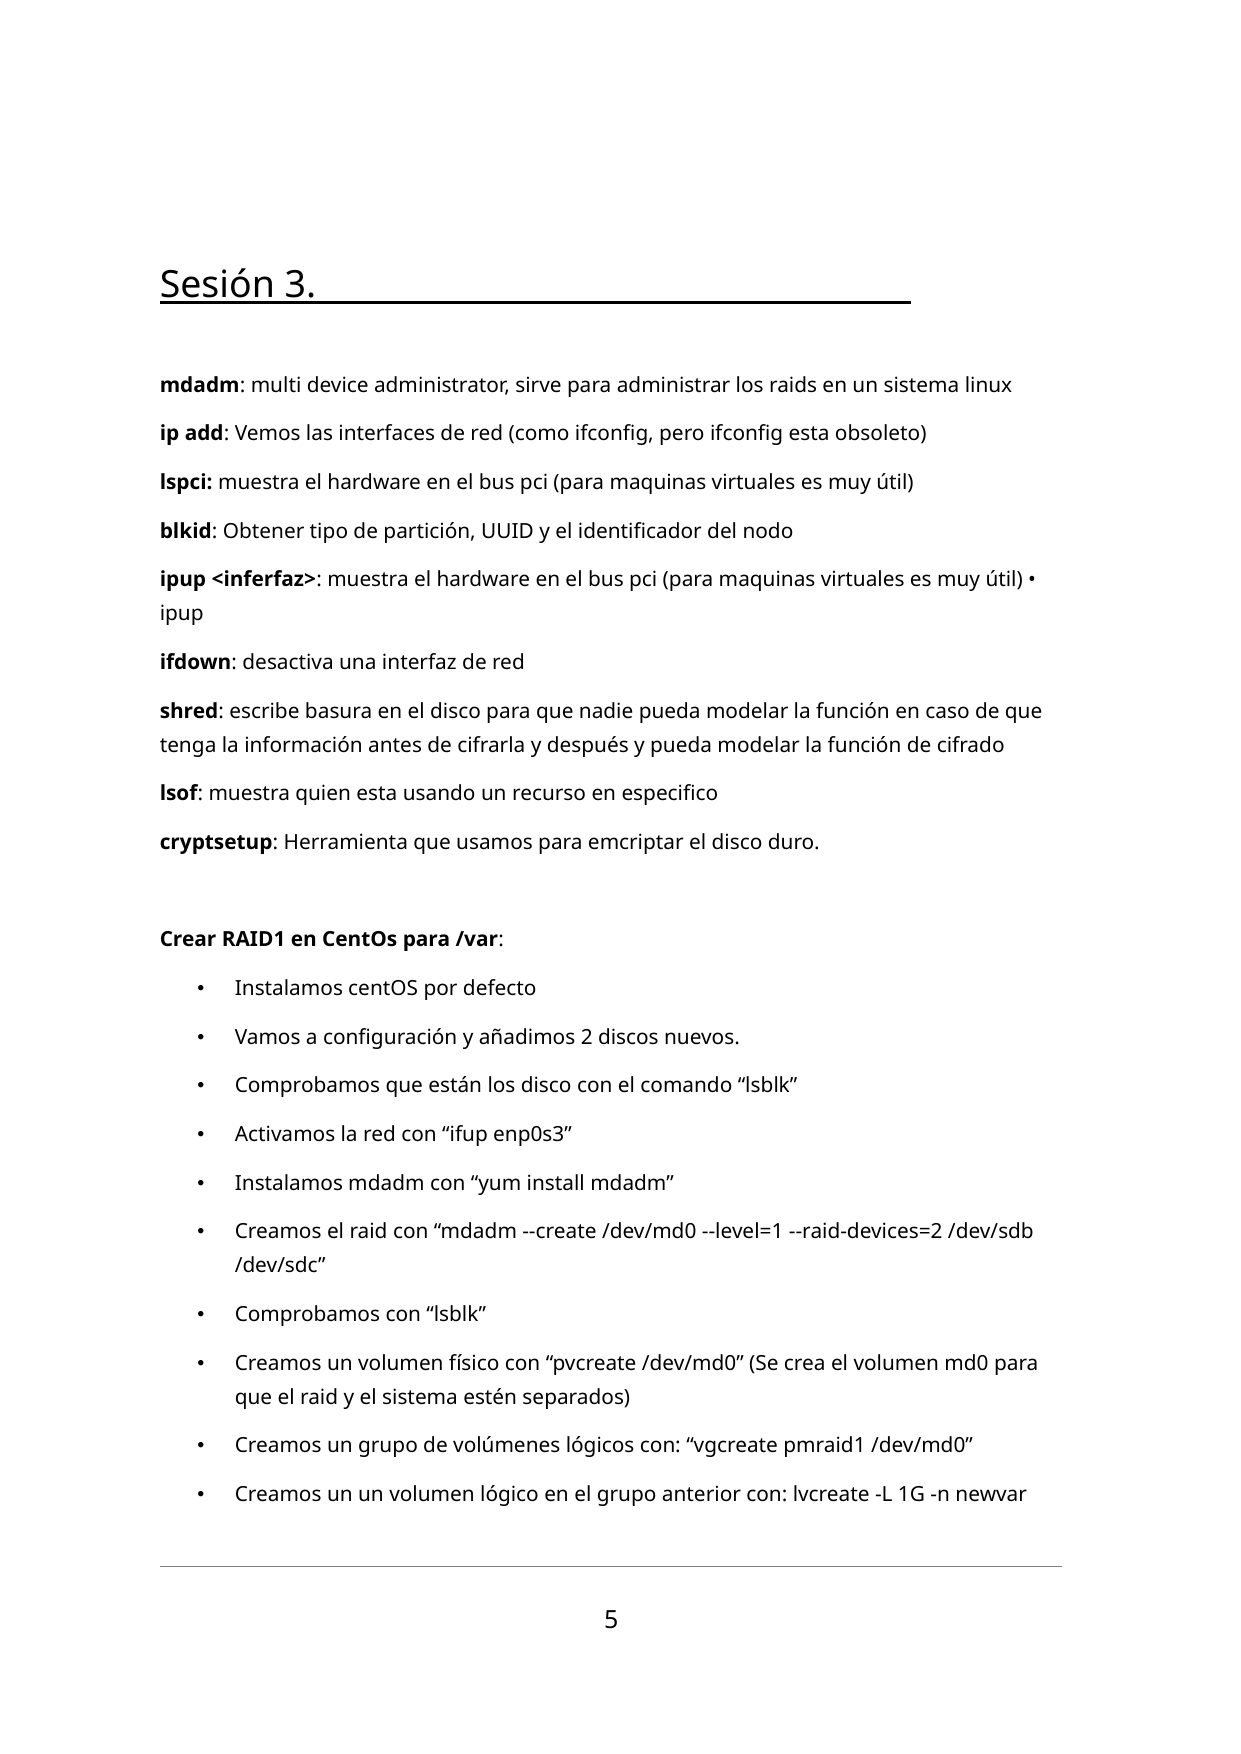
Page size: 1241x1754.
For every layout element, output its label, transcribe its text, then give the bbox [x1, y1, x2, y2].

text Crear RAID1 en CentOs para /var: [159, 924, 1062, 953]
text ip add: Vemos las interfaces de red (como ifconfig, pero ifconfig esta obsoleto) [159, 418, 1062, 447]
text blkid: Obtener tipo de partición, UUID y el identificador del nodo [159, 516, 1062, 544]
list Comprobamos con “lsblk” [197, 1299, 1062, 1327]
list Creamos el raid con “mdadm --create /dev/md0 --level=1 --raid-devices=2 /dev/sdb /dev/sdc” [197, 1216, 1062, 1279]
text cryptsetup: Herramienta que usamos para emcriptar el disco duro. [159, 827, 1062, 856]
list Comprobamos que están los disco con el comando “lsblk” [197, 1070, 1062, 1099]
text lspci: muestra el hardware en el bus pci (para maquinas virtuales es muy útil) [159, 467, 1062, 496]
list Creamos un un volumen lógico en el grupo anterior con: lvcreate -L 1G -n newvar [197, 1479, 1062, 1507]
text lsof: muestra quien esta usando un recurso en especifico [159, 778, 1062, 807]
list Instalamos centOS por defecto [197, 973, 1062, 1002]
text ipup <inferfaz>: muestra el hardware en el bus pci (para maquinas virtuales es muy útil) • ipup [159, 564, 1062, 627]
text shred: escribe basura en el disco para que nadie pueda modelar la función en caso de que tenga la información antes de cifrarla y después y pueda modelar la función de cifrado [159, 696, 1062, 758]
text mdadm: multi device administrator, sirve para administrar los raids en un sistema linux [159, 370, 1062, 398]
subtitle Sesión 3. [159, 258, 1062, 309]
list Activamos la red con “ifup enp0s3” [197, 1119, 1062, 1147]
list Vamos a configuración y añadimos 2 discos nuevos. [197, 1022, 1062, 1050]
text ifdown: desactiva una interfaz de red [159, 647, 1062, 676]
list Instalamos mdadm con “yum install mdadm” [197, 1168, 1062, 1196]
list Creamos un grupo de volúmenes lógicos con: “vgcreate pmraid1 /dev/md0” [197, 1430, 1062, 1459]
list Creamos un volumen físico con “pvcreate /dev/md0” (Se crea el volumen md0 para que el raid y el sistema estén separados) [197, 1348, 1062, 1410]
